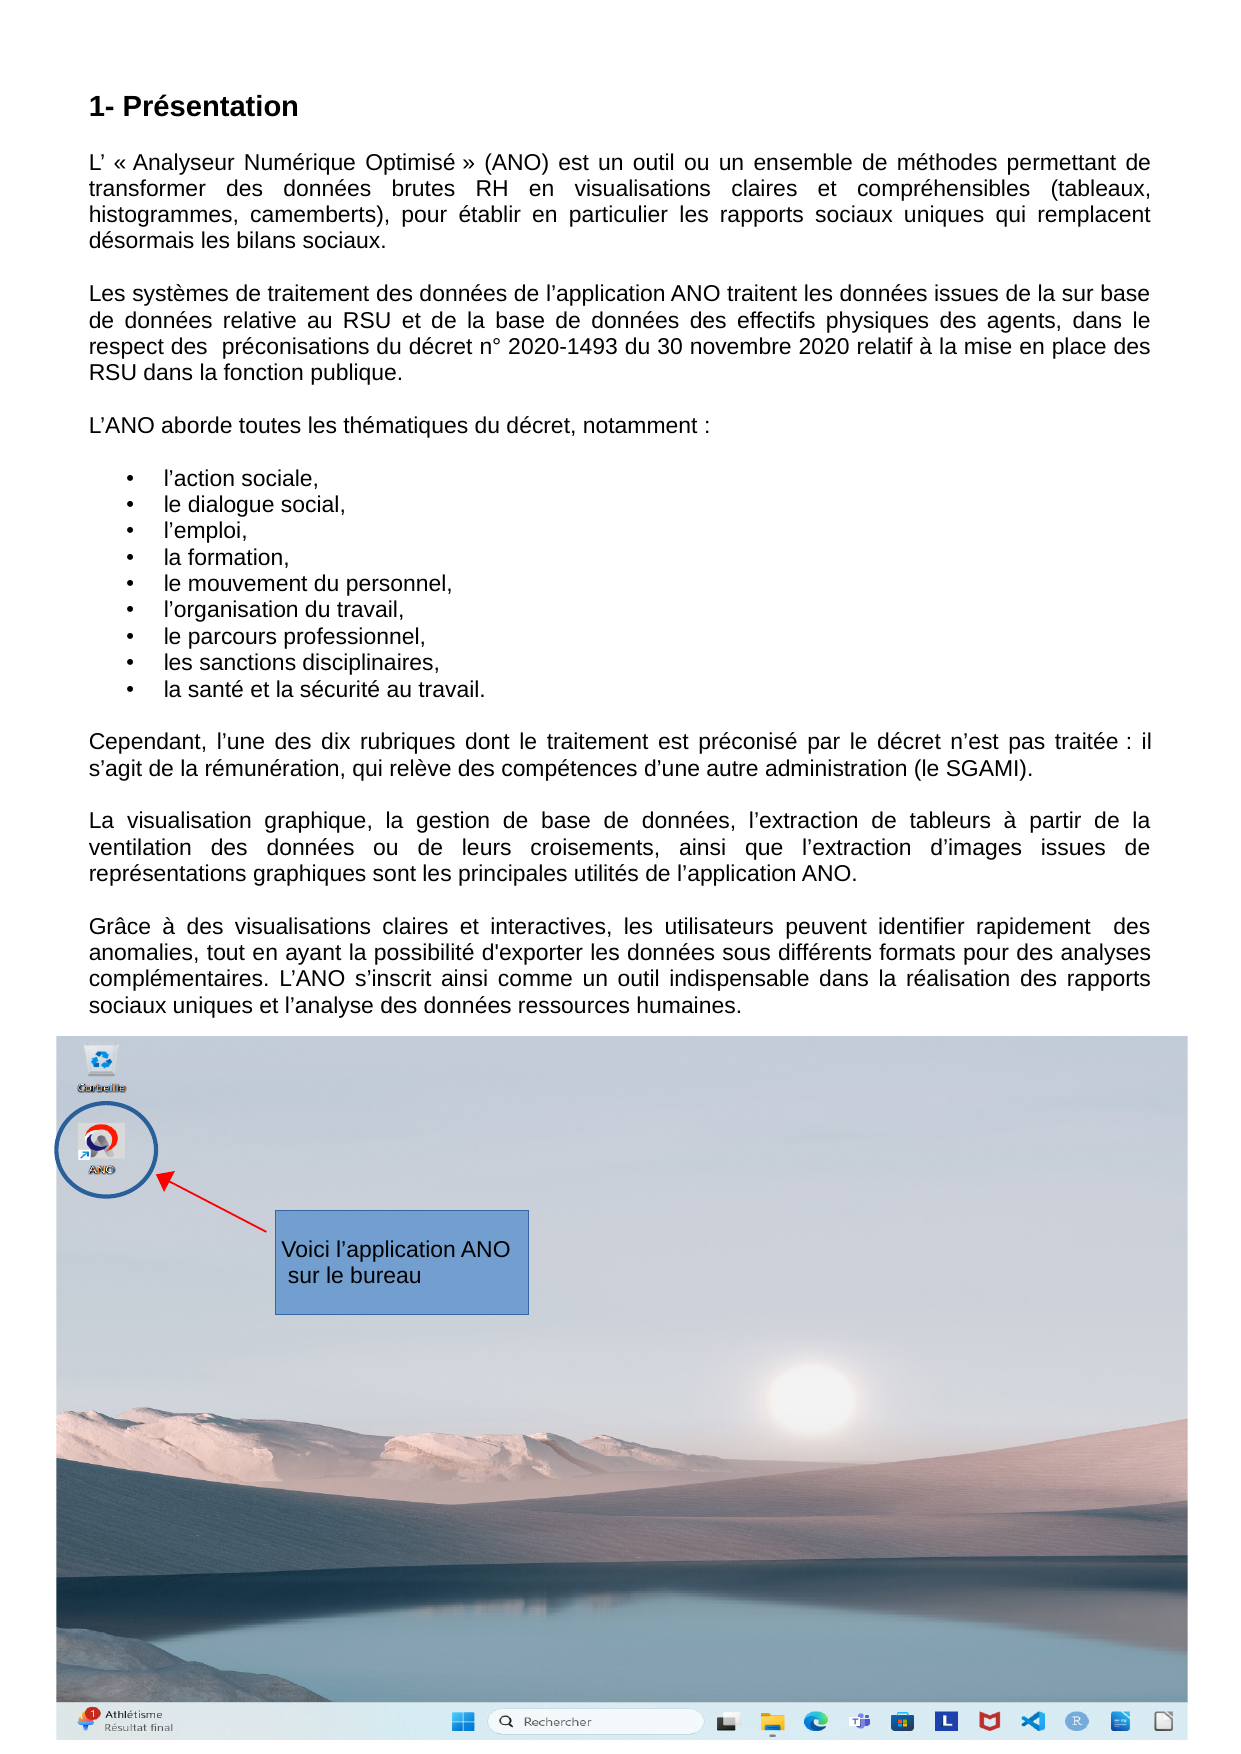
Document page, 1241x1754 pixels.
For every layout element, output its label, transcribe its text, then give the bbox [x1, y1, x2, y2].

text 1- Présentation [88, 88, 1152, 122]
text Grâce à des visualisations claires et interactives, les utilisateurs peuvent identifier rapidement des anomalies, tout en ayant la possibilité d'exporter les données sous différents formats pour des analyses complémentaires. L’ANO s’inscrit ainsi comme un outil indispensable dans la réalisation des rapports sociaux uniques et l’analyse des données ressources humaines. [88, 913, 1152, 1018]
text L’ « Analyseur Numérique Optimisé » (ANO) est un outil ou un ensemble de méthodes permettant de transformer des données brutes RH en visualisations claires et compréhensibles (tableaux, histogrammes, camemberts), pour établir en particulier les rapports sociaux uniques qui remplacent désormais les bilans sociaux. [88, 148, 1152, 254]
list la santé et la sécurité au travail. [126, 676, 1152, 702]
list l’emploi, [126, 517, 1152, 544]
list l’action sociale, [126, 465, 1152, 491]
list la formation, [126, 544, 1152, 570]
list les sanctions disciplinaires, [126, 649, 1152, 676]
list le mouvement du personnel, [126, 570, 1152, 596]
text Les systèmes de traitement des données de l’application ANO traitent les données issues de la sur base de données relative au RSU et de la base de données des effectifs physiques des agents, dans le respect des préconisations du décret n° 2020-1493 du 30 novembre 2020 relatif à la mise en place des RSU dans la fonction publique. [88, 280, 1152, 386]
list le parcours professionnel, [126, 623, 1152, 649]
list le dialogue social, [126, 491, 1152, 517]
text Cependant, l’une des dix rubriques dont le traitement est préconisé par le décret n’est pas traitée : il s’agit de la rémunération, qui relève des compétences d’une autre administration (le SGAMI). [88, 728, 1152, 781]
picture [56, 1036, 1188, 1740]
text La visualisation graphique, la gestion de base de données, l’extraction de tableurs à partir de la ventilation des données ou de leurs croisements, ainsi que l’extraction d’images issues de représentations graphiques sont les principales utilités de l’application ANO. [88, 807, 1152, 886]
list l’organisation du travail, [126, 596, 1152, 623]
text L’ANO aborde toutes les thématiques du décret, notamment : [88, 412, 1152, 438]
picture [59, 1106, 153, 1194]
